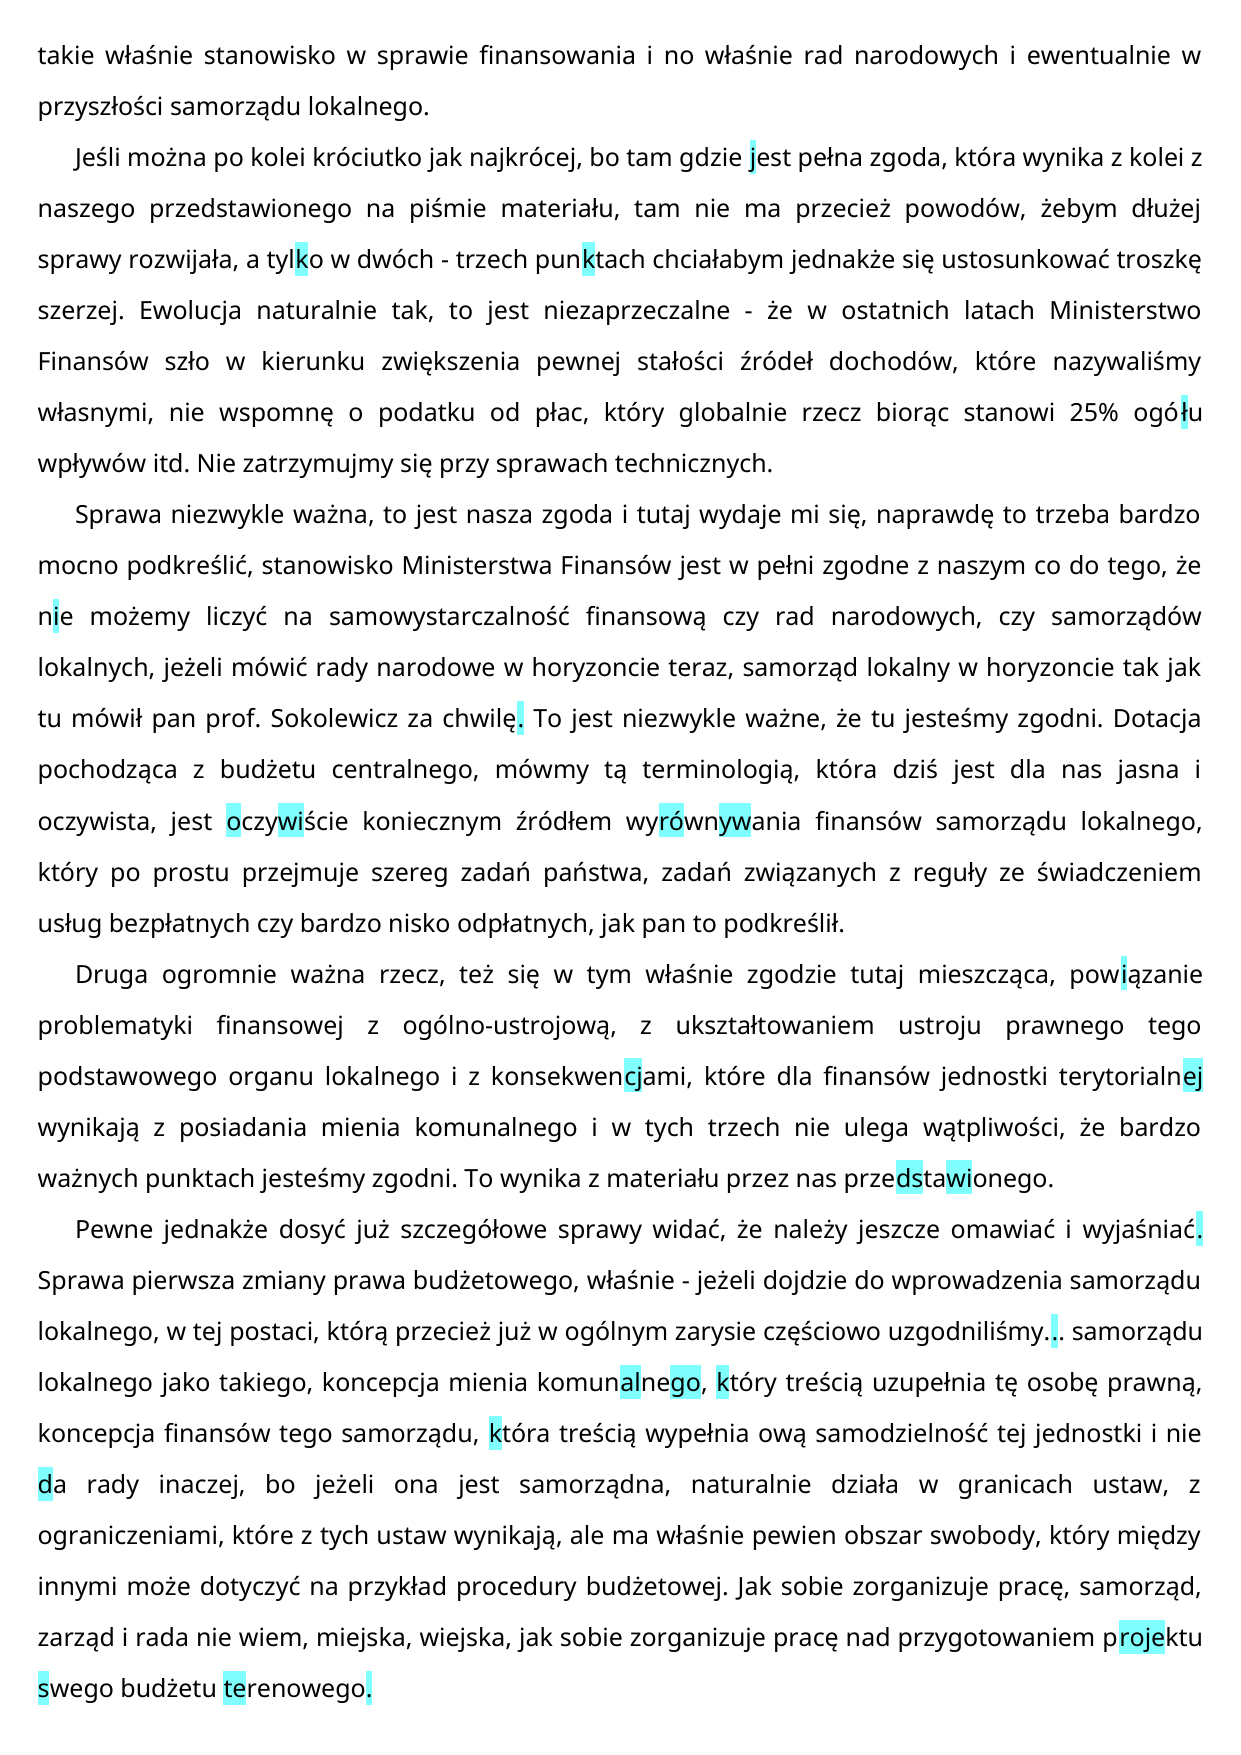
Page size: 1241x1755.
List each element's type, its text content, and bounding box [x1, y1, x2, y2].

text Sprawa niezwykle ważna, to jest nasza zgoda i tutaj wydaje mi się, naprawdę to trzeba bardzo mocno podkreślić, stanowisko Ministerstwa Finansów jest w pełni zgodne z naszym co do tego, że nie możemy liczyć na samowystarczalność finansową czy rad narodowych, czy samorządów lokalnych, jeżeli mówić rady narodowe w horyzoncie teraz, samorząd lokalny w horyzoncie tak jak tu mówił pan prof. Sokolewicz za chwilę. To jest niezwykle ważne, że tu jesteśmy zgodni. Dotacja pochodząca z budżetu centralnego, mówmy tą terminologią, która dziś jest dla nas jasna i oczywista, jest oczywiście koniecznym źródłem wyrównywania finansów samorządu lokalnego, który po prostu przejmuje szereg zadań państwa, zadań związanych z reguły ze świadczeniem usług bezpłatnych czy bardzo nisko odpłatnych, jak pan to podkreślił. [37, 497, 1203, 939]
text Pewne jednakże dosyć już szczegółowe sprawy widać, że należy jeszcze omawiać i wyjaśniać. Sprawa pierwsza zmiany prawa budżetowego, właśnie - jeżeli dojdzie do wprowadzenia samorządu lokalnego, w tej postaci, którą przecież już w ogólnym zarysie częściowo uzgodniliśmy... samorządu lokalnego jako takiego, koncepcja mienia komunalnego, który treścią uzupełnia tę osobę prawną, koncepcja finansów tego samorządu, która treścią wypełnia ową samodzielność tej jednostki i nie da rady inaczej, bo jeżeli ona jest samorządna, naturalnie działa w granicach ustaw, z ograniczeniami, które z tych ustaw wynikają, ale ma właśnie pewien obszar swobody, który między innymi może dotyczyć na przykład procedury budżetowej. Jak sobie zorganizuje pracę, samorząd, zarząd i rada nie wiem, miejska, wiejska, jak sobie zorganizuje pracę nad przygotowaniem projektu swego budżetu terenowego. [37, 1211, 1203, 1705]
text takie właśnie stanowisko w sprawie finansowania i no właśnie rad narodowych i ewentualnie w przyszłości samorządu lokalnego. [37, 37, 1203, 123]
text Jeśli można po kolei króciutko jak najkrócej, bo tam gdzie jest pełna zgoda, która wynika z kolei z naszego przedstawionego na piśmie materiału, tam nie ma przecież powodów, żebym dłużej sprawy rozwijała, a tylko w dwóch - trzech punktach chciałabym jednakże się ustosunkować troszkę szerzej. Ewolucja naturalnie tak, to jest niezaprzeczalne - że w ostatnich latach Ministerstwo Finansów szło w kierunku zwiększenia pewnej stałości źródeł dochodów, które nazywaliśmy własnymi, nie wspomnę o podatku od płac, który globalnie rzecz biorąc stanowi 25% ogółu wpływów itd. Nie zatrzymujmy się przy sprawach technicznych. [37, 139, 1203, 480]
text Druga ogromnie ważna rzecz, też się w tym właśnie zgodzie tutaj mieszcząca, powiązanie problematyki finansowej z ogólno-ustrojową, z ukształtowaniem ustroju prawnego tego podstawowego organu lokalnego i z konsekwencjami, które dla finansów jednostki terytorialnej wynikają z posiadania mienia komunalnego i w tych trzech nie ulega wątpliwości, że bardzo ważnych punktach jesteśmy zgodni. To wynika z materiału przez nas przedstawionego. [37, 956, 1203, 1194]
